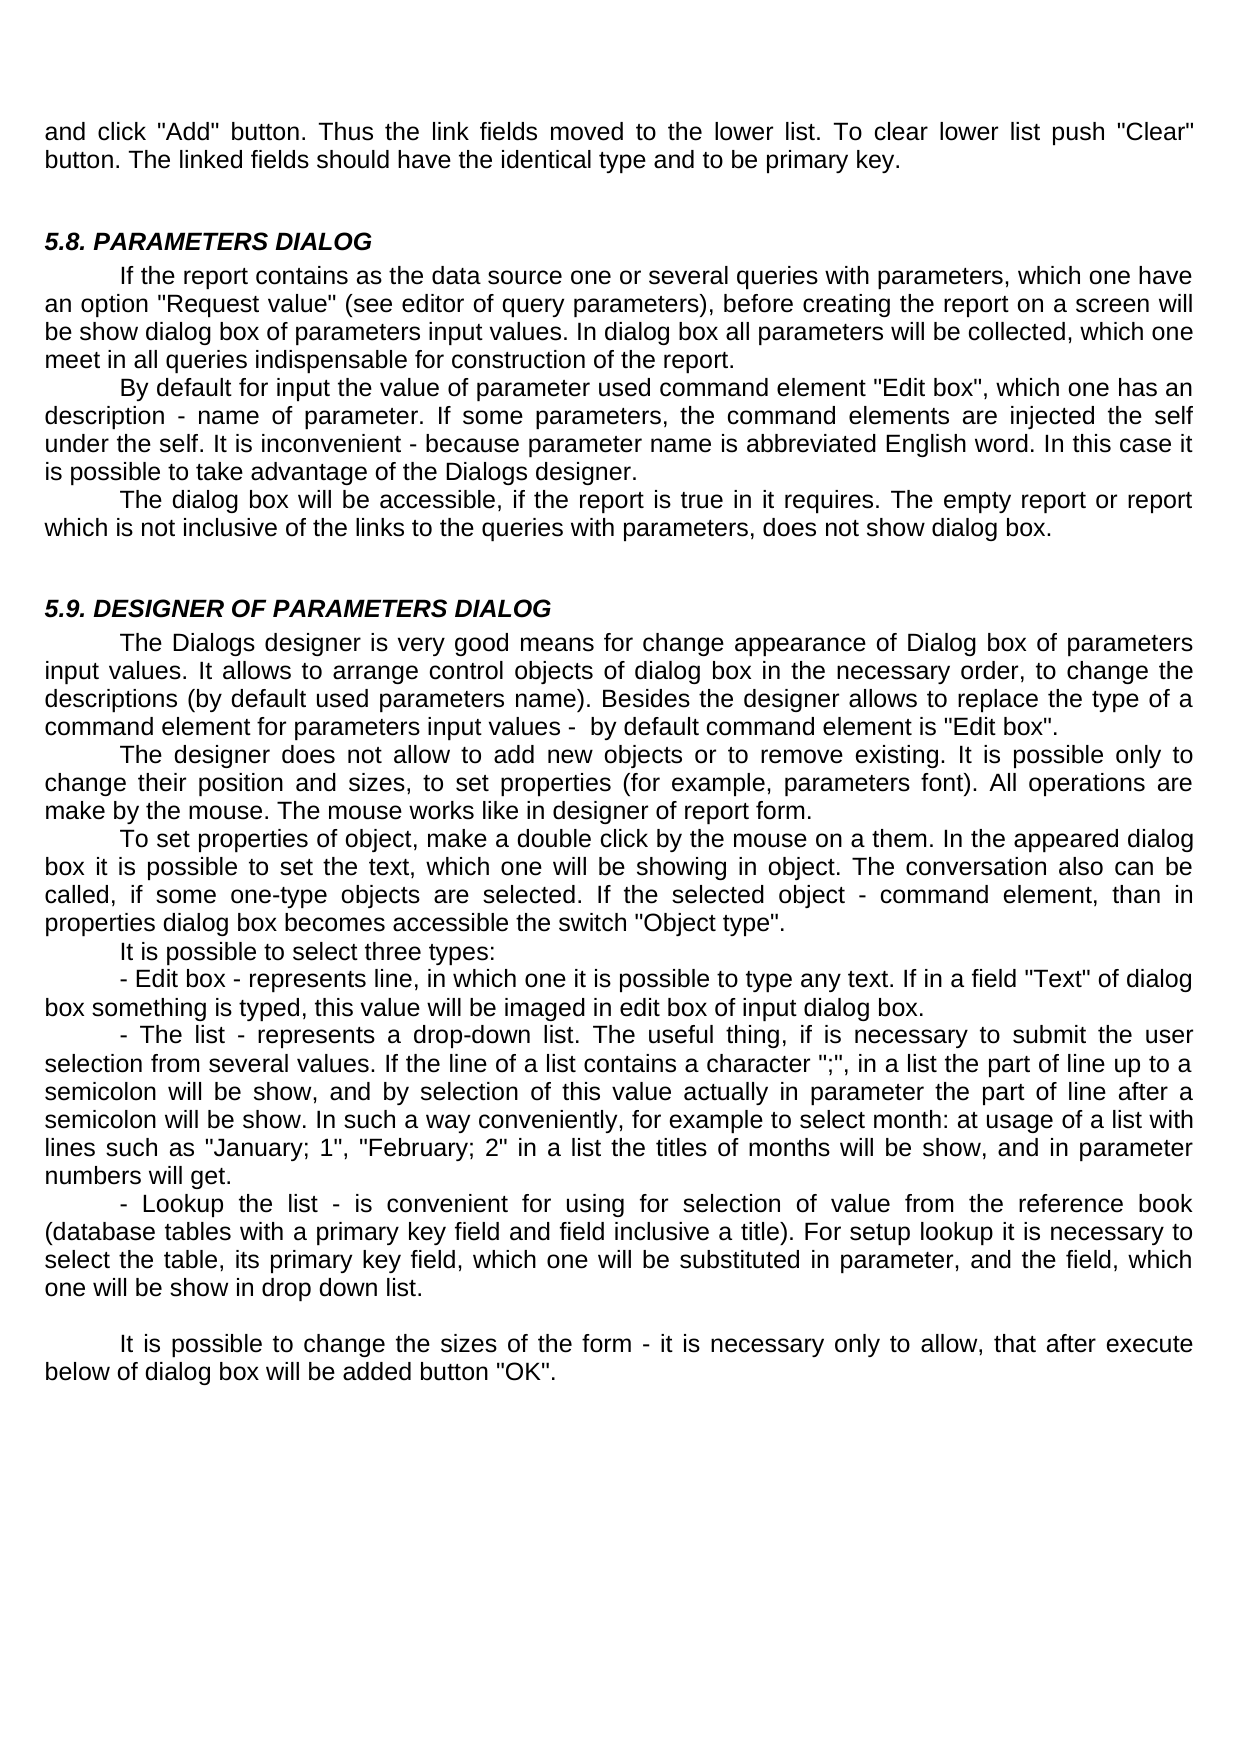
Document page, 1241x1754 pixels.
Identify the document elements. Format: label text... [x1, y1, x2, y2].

text It is possible to change the sizes of the form - it is necessary only to allow, that after execute below of dialog box will be added button "OK". [44, 1329, 1196, 1386]
text - Edit box - represents line, in which one it is possible to type any text. If in a field "Text" of dialog box something is typed, this value will be imaged in edit box of input dialog box. [44, 965, 1196, 1021]
subtitle 5.8. PARAMETERS DIALOG [44, 227, 1196, 255]
text It is possible to select three types: [44, 937, 1196, 965]
text The designer does not allow to add new objects or to remove existing. It is possible only to change their position and sizes, to set properties (for example, parameters font). All operations are make by the mouse. The mouse works like in designer of report form. [44, 741, 1196, 825]
subtitle 5.9. DESIGNER OF PARAMETERS DIALOG [44, 595, 1196, 623]
text If the report contains as the data source one or several queries with parameters, which one have an option "Request value" (see editor of query parameters), before creating the report on a screen will be show dialog box of parameters input values. In dialog box all parameters will be collected, which one meet in all queries indispensable for construction of the report. [44, 261, 1196, 373]
text - The list - represents a drop-down list. The useful thing, if is necessary to submit the user selection from several values. If the line of a list contains a character ";", in a list the part of line up to a semicolon will be show, and by selection of this value actually in parameter the part of line after a semicolon will be show. In such a way conveniently, for example to select month: at usage of a list with lines such as "January; 1", "February; 2" in a list the titles of months will be show, and in parameter numbers will get. [44, 1021, 1196, 1189]
text and click "Add" button. Thus the link fields moved to the lower list. To clear lower list push "Clear" button. The linked fields should have the identical type and to be primary key. [44, 118, 1196, 174]
text - Lookup the list - is convenient for using for selection of value from the reference book (database tables with a primary key field and field inclusive a title). For setup lookup it is necessary to select the table, its primary key field, which one will be substituted in parameter, and the field, which one will be show in drop down list. [44, 1189, 1196, 1301]
text The Dialogs designer is very good means for change appearance of Dialog box of parameters input values. It allows to arrange control objects of dialog box in the necessary order, to change the descriptions (by default used parameters name). Besides the designer allows to replace the type of a command element for parameters input values - by default command element is "Edit box". [44, 629, 1196, 741]
text By default for input the value of parameter used command element "Edit box", which one has an description - name of parameter. If some parameters, the command elements are injected the self under the self. It is inconvenient - because parameter name is abbreviated English word. In this case it is possible to take advantage of the Dialogs designer. [44, 373, 1196, 486]
text To set properties of object, make a double click by the mouse on a them. In the appeared dialog box it is possible to set the text, which one will be showing in object. The conversation also can be called, if some one-type objects are selected. If the selected object - command element, than in properties dialog box becomes accessible the switch "Object type". [44, 825, 1196, 937]
text The dialog box will be accessible, if the report is true in it requires. The empty report or report which is not inclusive of the links to the queries with parameters, does not show dialog box. [44, 486, 1196, 542]
